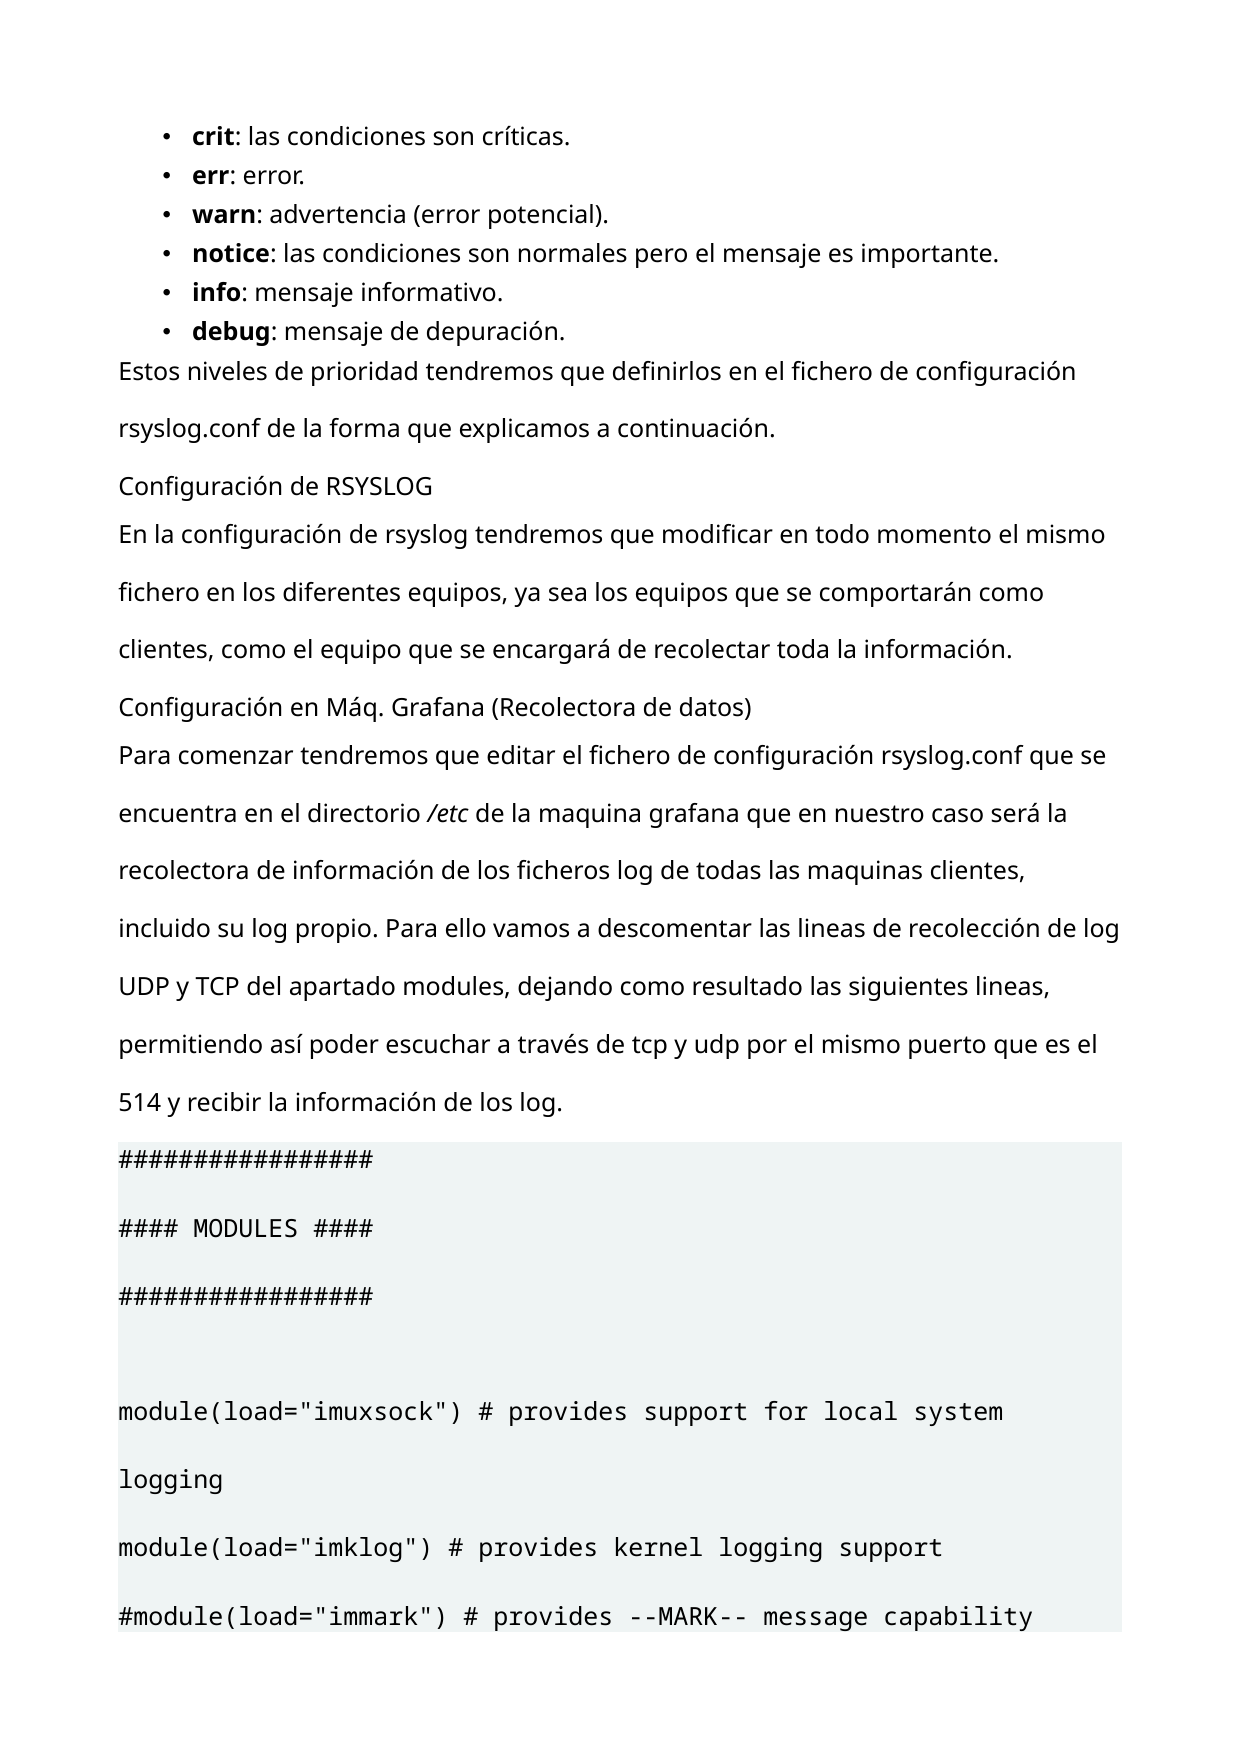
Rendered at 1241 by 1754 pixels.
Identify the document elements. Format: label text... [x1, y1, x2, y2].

list info: mensaje informativo. [162, 275, 1122, 309]
list debug: mensaje de depuración. [162, 314, 1122, 348]
text Estos niveles de prioridad tendremos que definirlos en el fichero de configuración rsyslog.conf de la forma que explicamos a continuación. [118, 353, 1122, 445]
text ################# [118, 1278, 1122, 1312]
text module(load="imklog") # provides kernel logging support [118, 1530, 1122, 1564]
text module(load="imuxsock") # provides support for local system logging [118, 1394, 1122, 1496]
text ################# [118, 1142, 1122, 1176]
subtitle Configuración en Máq. Grafana (Recolectora de datos) [118, 690, 1122, 724]
list crit: las condiciones son críticas. [162, 118, 1122, 152]
text #module(load="immark") # provides --MARK-- message capability [118, 1598, 1122, 1632]
subtitle Configuración de RSYSLOG [118, 469, 1122, 503]
text Para comenzar tendremos que editar el fichero de configuración rsyslog.conf que se encuentra en el directorio /etc de la maquina grafana que en nuestro caso será la recolectora de información de los ficheros log de todas las maquinas clientes, incluido su log propio. Para ello vamos a descomentar las lineas de recolección de log UDP y TCP del apartado modules, dejando como resultado las siguientes lineas, permitiendo así poder escuchar a través de tcp y udp por el mismo puerto que es el 514 y recibir la información de los log. [118, 737, 1122, 1118]
text #### MODULES #### [118, 1210, 1122, 1244]
list warn: advertencia (error potencial). [162, 196, 1122, 231]
text En la configuración de rsyslog tendremos que modificar en todo momento el mismo fichero en los diferentes equipos, ya sea los equipos que se comportarán como clientes, como el equipo que se encargará de recolectar toda la información. [118, 516, 1122, 666]
list notice: las condiciones son normales pero el mensaje es importante. [162, 236, 1122, 270]
list err: error. [162, 157, 1122, 191]
